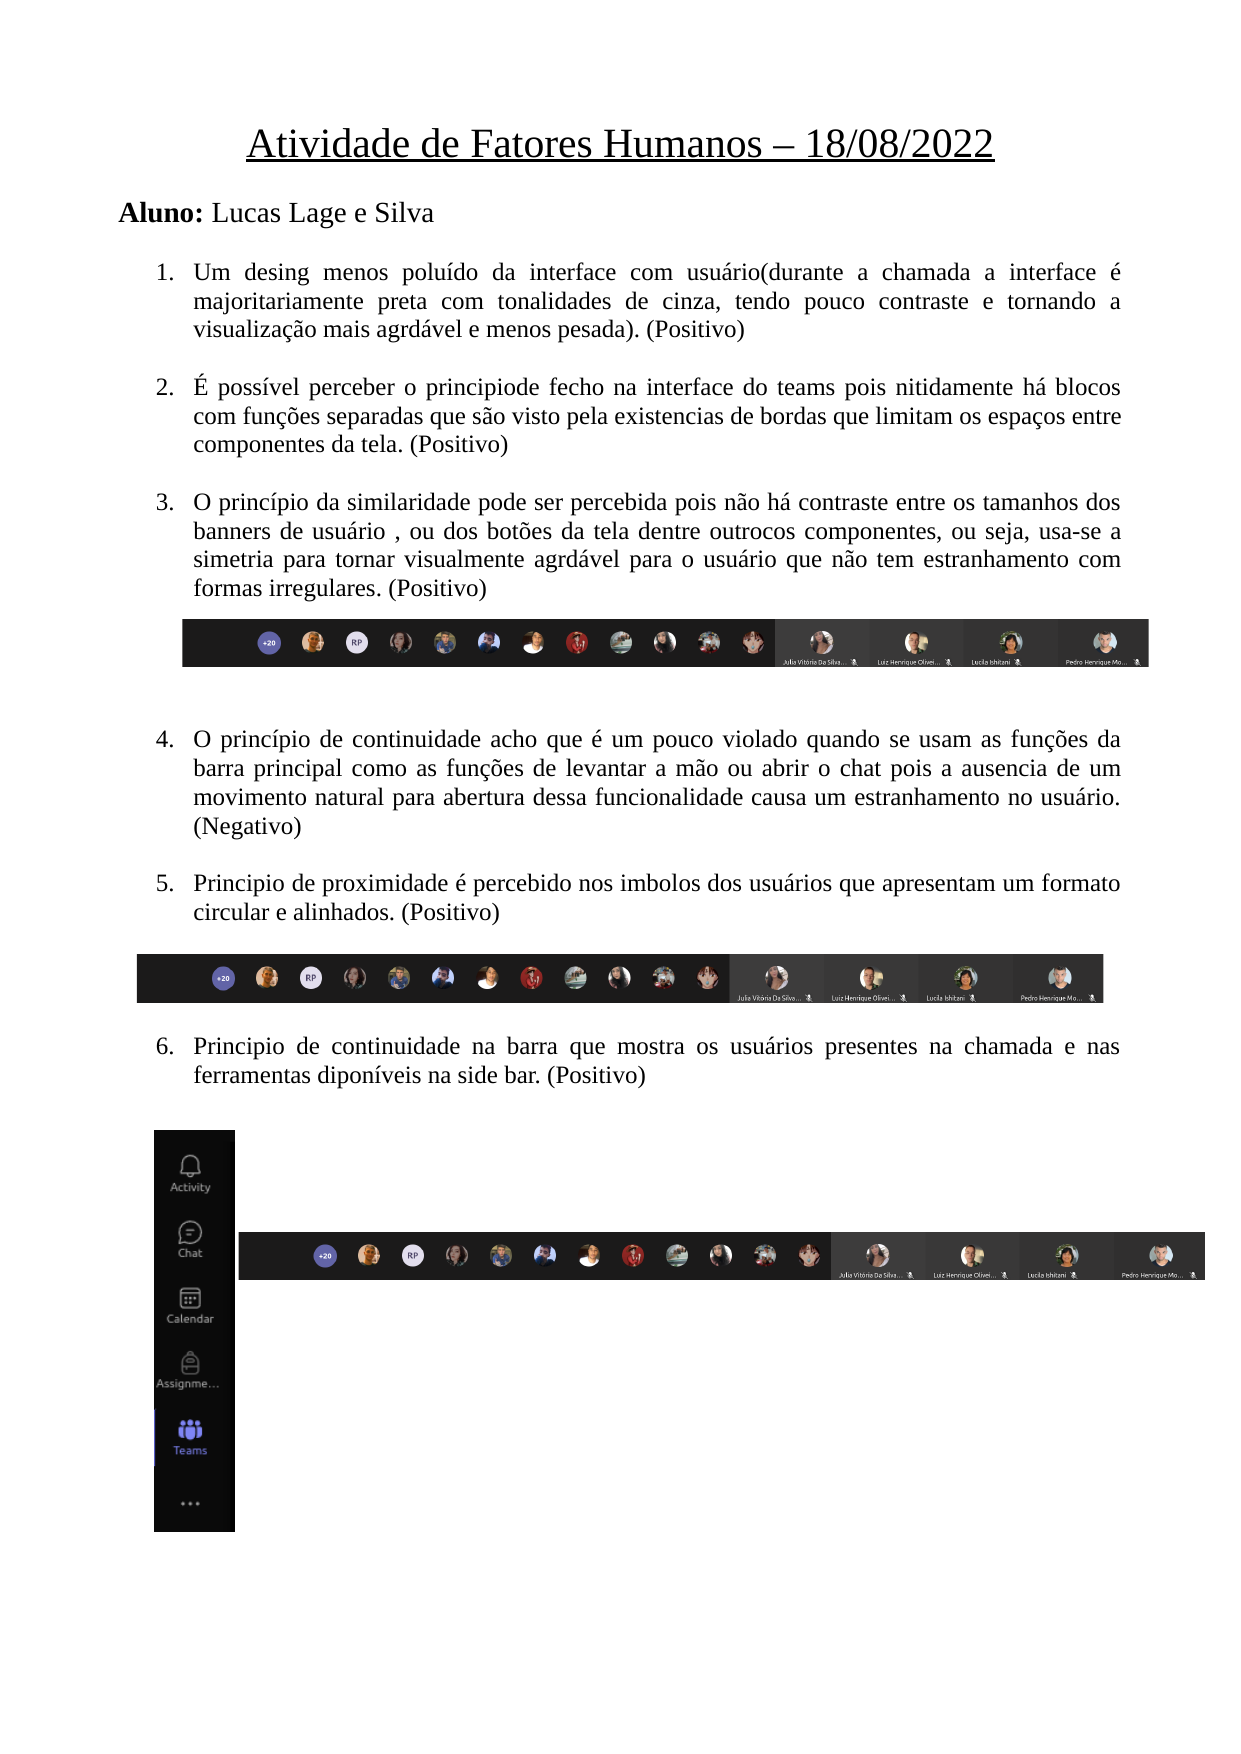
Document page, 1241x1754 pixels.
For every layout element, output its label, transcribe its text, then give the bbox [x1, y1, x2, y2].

picture [238, 1232, 1205, 1280]
picture [182, 619, 1149, 667]
list Principio de proximidade é percebido nos imbolos dos usuários que apresentam um formato circular e alinhados. (Positivo) [156, 868, 1122, 926]
list É possível perceber o principiode fecho na interface do teams pois nitidamente há blocos com funções separadas que são visto pela existencias de bordas que limitam os espaços entre componentes da tela. (Positivo) [156, 372, 1122, 458]
list O princípio de continuidade acho que é um pouco violado quando se usam as funções da barra principal como as funções de levantar a mão ou abrir o chat pois a ausencia de um movimento natural para abertura dessa funcionalidade causa um estranhamento no usuário. (Negativo) [156, 724, 1122, 839]
text Atividade de Fatores Humanos – 18/08/2022 [118, 118, 1122, 166]
list O princípio da similaridade pode ser percebida pois não há contraste entre os tamanhos dos banners de usuário , ou dos botões da tela dentre outrocos componentes, ou seja, usa-se a simetria para tornar visualmente agrdável para o usuário que não tem estranhamento com formas irregulares. (Positivo) [156, 487, 1122, 602]
picture [154, 1130, 235, 1532]
list Um desing menos poluído da interface com usuário(durante a chamada a interface é majoritariamente preta com tonalidades de cinza, tendo pouco contraste e tornando a visualização mais agrdável e menos pesada). (Positivo) [156, 257, 1122, 343]
list Principio de continuidade na barra que mostra os usuários presentes na chamada e nas ferramentas diponíveis na side bar. (Positivo) [156, 1031, 1122, 1088]
text Aluno: Lucas Lage e Silva [118, 195, 1122, 228]
picture [136, 954, 1104, 1003]
